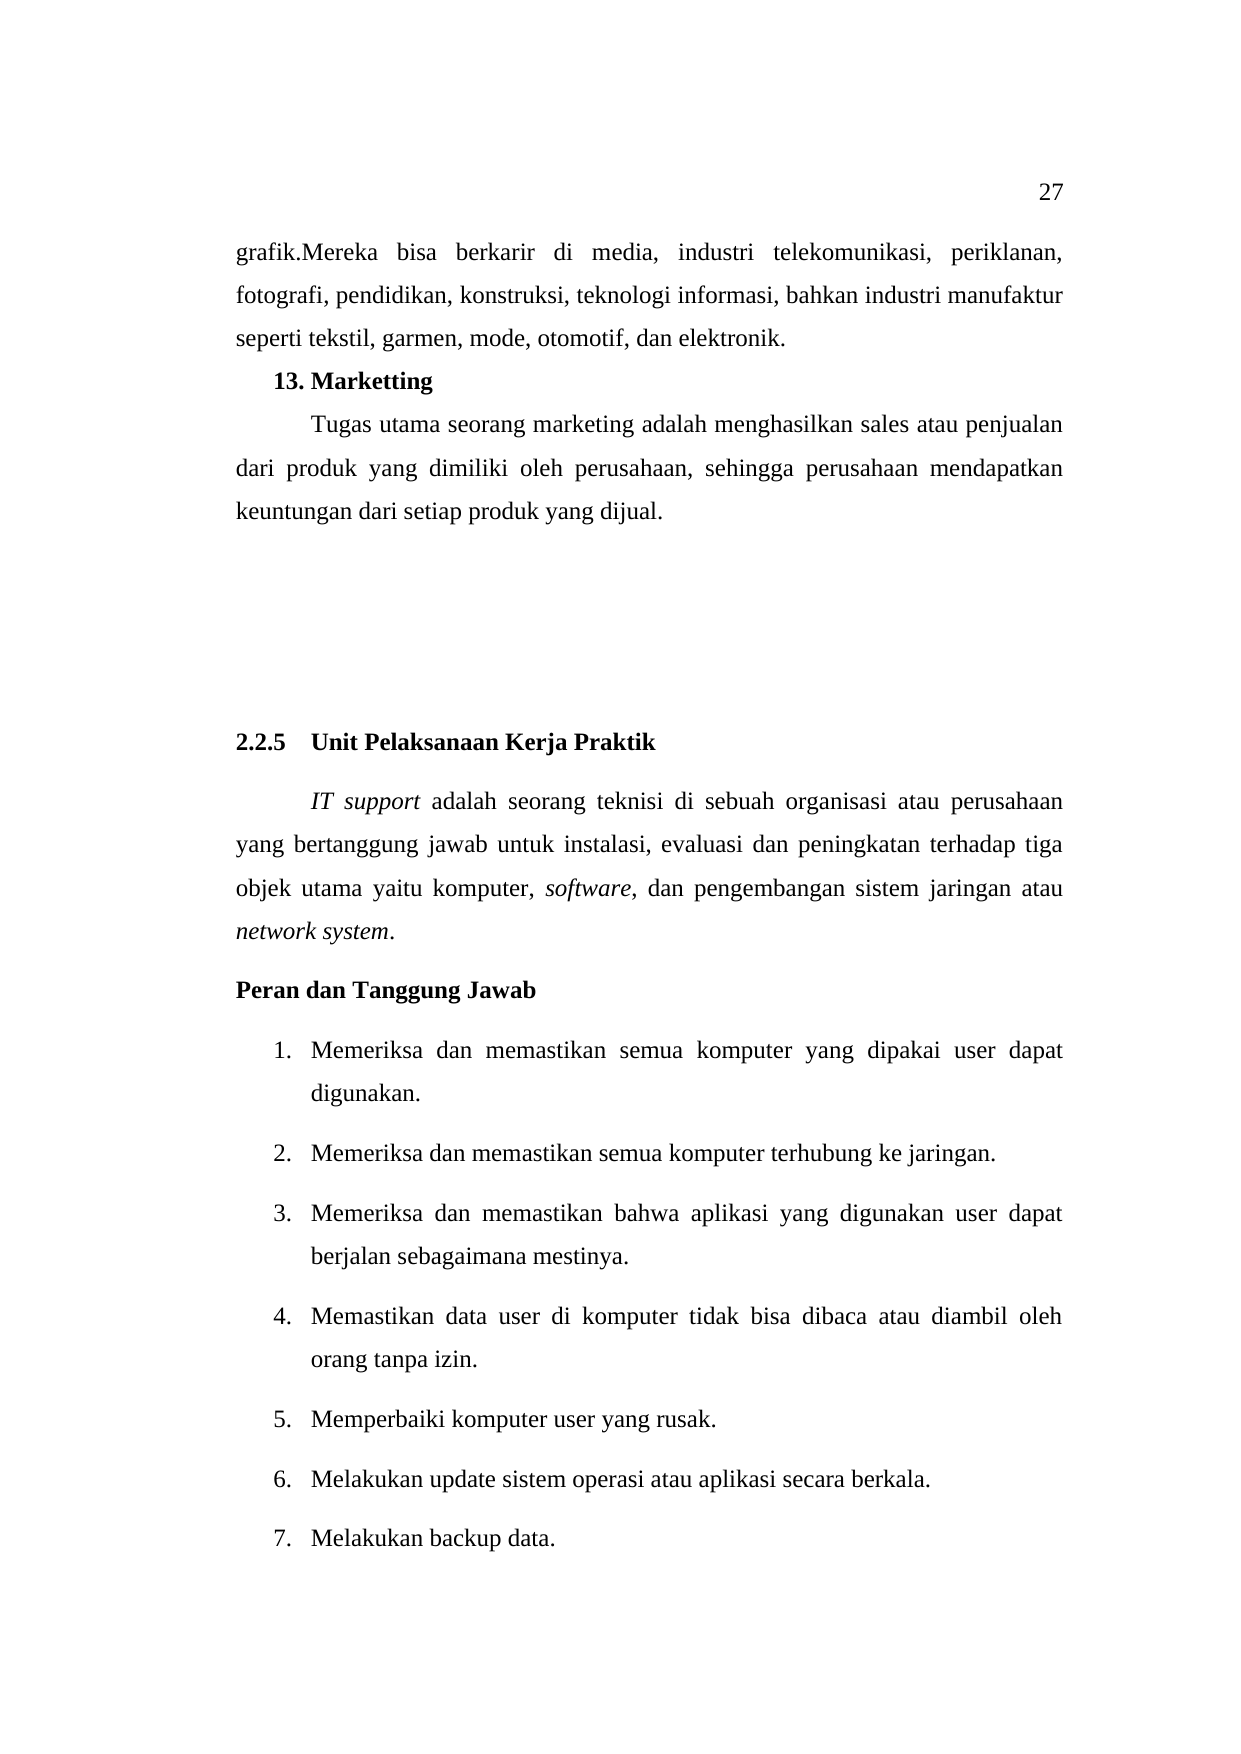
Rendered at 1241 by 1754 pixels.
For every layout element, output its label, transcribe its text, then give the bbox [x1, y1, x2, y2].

list Memperbaiki komputer user yang rusak. [273, 1404, 1063, 1433]
list Marketting [273, 366, 1063, 395]
text Peran dan Tanggung Jawab [236, 976, 1063, 1004]
list Tugas utama seorang marketing adalah menghasilkan sales atau penjualan dari produk yang dimiliki oleh perusahaan, sehingga perusahaan mendapatkan keuntungan dari setiap produk yang dijual. [236, 409, 1063, 524]
text IT support adalah seorang teknisi di sebuah organisasi atau perusahaan yang bertanggung jawab untuk instalasi, evaluasi dan peningkatan terhadap tiga objek utama yaitu komputer, software, dan pengembangan sistem jaringan atau network system. [236, 786, 1063, 944]
list Melakukan update sistem operasi atau aplikasi secara berkala. [273, 1464, 1063, 1492]
list Memeriksa dan memastikan bahwa aplikasi yang digunakan user dapat berjalan sebagaimana mestinya. [273, 1198, 1063, 1270]
list Memeriksa dan memastikan semua komputer terhubung ke jaringan. [273, 1138, 1063, 1167]
list Memeriksa dan memastikan semua komputer yang dipakai user dapat digunakan. [273, 1035, 1063, 1107]
list grafik.Mereka bisa berkarir di media, industri telekomunikasi, periklanan, fotografi, pendidikan, konstruksi, teknologi informasi, bahkan industri manufaktur seperti tekstil, garmen, mode, otomotif, dan elektronik. [236, 237, 1063, 352]
list Melakukan backup data. [273, 1523, 1063, 1552]
text 2.2.5 Unit Pelaksanaan Kerja Praktik [236, 727, 1063, 755]
list Memastikan data user di komputer tidak bisa dibaca atau diambil oleh orang tanpa izin. [273, 1301, 1063, 1373]
